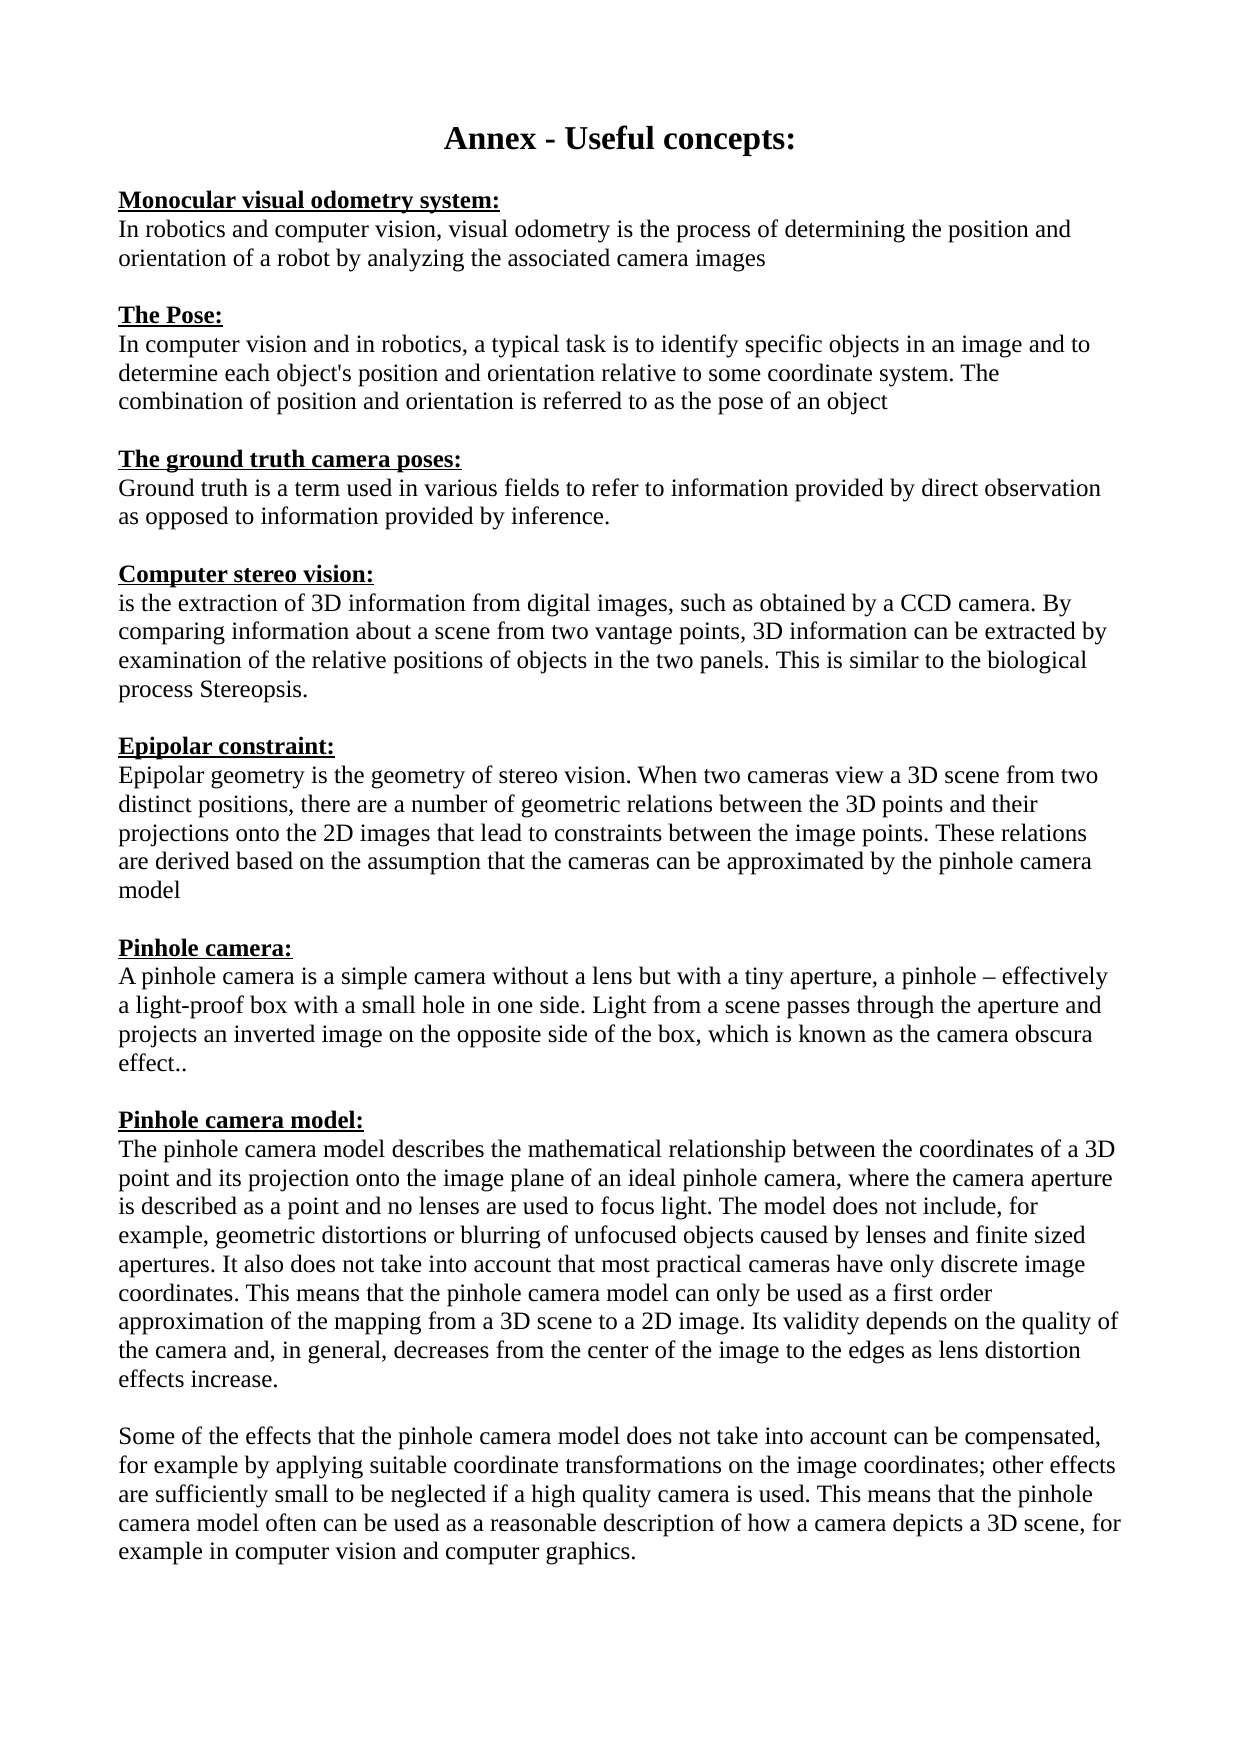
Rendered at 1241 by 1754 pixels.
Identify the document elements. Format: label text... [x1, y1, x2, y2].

text The ground truth camera poses: [118, 444, 1122, 473]
text Pinhole camera model: [118, 1105, 1122, 1134]
text Computer stereo vision: [118, 559, 1122, 588]
text In robotics and computer vision, visual odometry is the process of determining the position and orientation of a robot by analyzing the associated camera images [118, 214, 1122, 271]
text Epipolar geometry is the geometry of stereo vision. When two cameras view a 3D scene from two distinct positions, there are a number of geometric relations between the 3D points and their projections onto the 2D images that lead to constraints between the image points. These relations are derived based on the assumption that the cameras can be approximated by the pinhole camera model [118, 760, 1122, 904]
text The pinhole camera model describes the mathematical relationship between the coordinates of a 3D point and its projection onto the image plane of an ideal pinhole camera, where the camera aperture is described as a point and no lenses are used to focus light. The model does not include, for example, geometric distortions or blurring of unfocused objects caused by lenses and finite sized apertures. It also does not take into account that most practical cameras have only discrete image coordinates. This means that the pinhole camera model can only be used as a first order approximation of the mapping from a 3D scene to a 2D image. Its validity depends on the quality of the camera and, in general, decreases from the center of the image to the edges as lens distortion effects increase. [118, 1134, 1122, 1393]
text Monocular visual odometry system: [118, 185, 1122, 214]
text A pinhole camera is a simple camera without a lens but with a tiny aperture, a pinhole – effectively a light-proof box with a small hole in one side. Light from a scene passes through the aperture and projects an inverted image on the opposite side of the box, which is known as the camera obscura effect.. [118, 961, 1122, 1076]
text The Pose: [118, 300, 1122, 329]
text Some of the effects that the pinhole camera model does not take into account can be compensated, for example by applying suitable coordinate transformations on the image coordinates; other effects are sufficiently small to be neglected if a high quality camera is used. This means that the pinhole camera model often can be used as a reasonable description of how a camera depicts a 3D scene, for example in computer vision and computer graphics. [118, 1421, 1122, 1565]
text Epipolar constraint: [118, 731, 1122, 760]
text Pinhole camera: [118, 933, 1122, 961]
text Ground truth is a term used in various fields to refer to information provided by direct observation as opposed to information provided by inference. [118, 473, 1122, 530]
text Annex - Useful concepts: [118, 118, 1122, 156]
text In computer vision and in robotics, a typical task is to identify specific objects in an image and to determine each object's position and orientation relative to some coordinate system. The combination of position and orientation is referred to as the pose of an object [118, 329, 1122, 415]
text is the extraction of 3D information from digital images, such as obtained by a CCD camera. By comparing information about a scene from two vantage points, 3D information can be extracted by examination of the relative positions of objects in the two panels. This is similar to the biological process Stereopsis. [118, 588, 1122, 703]
